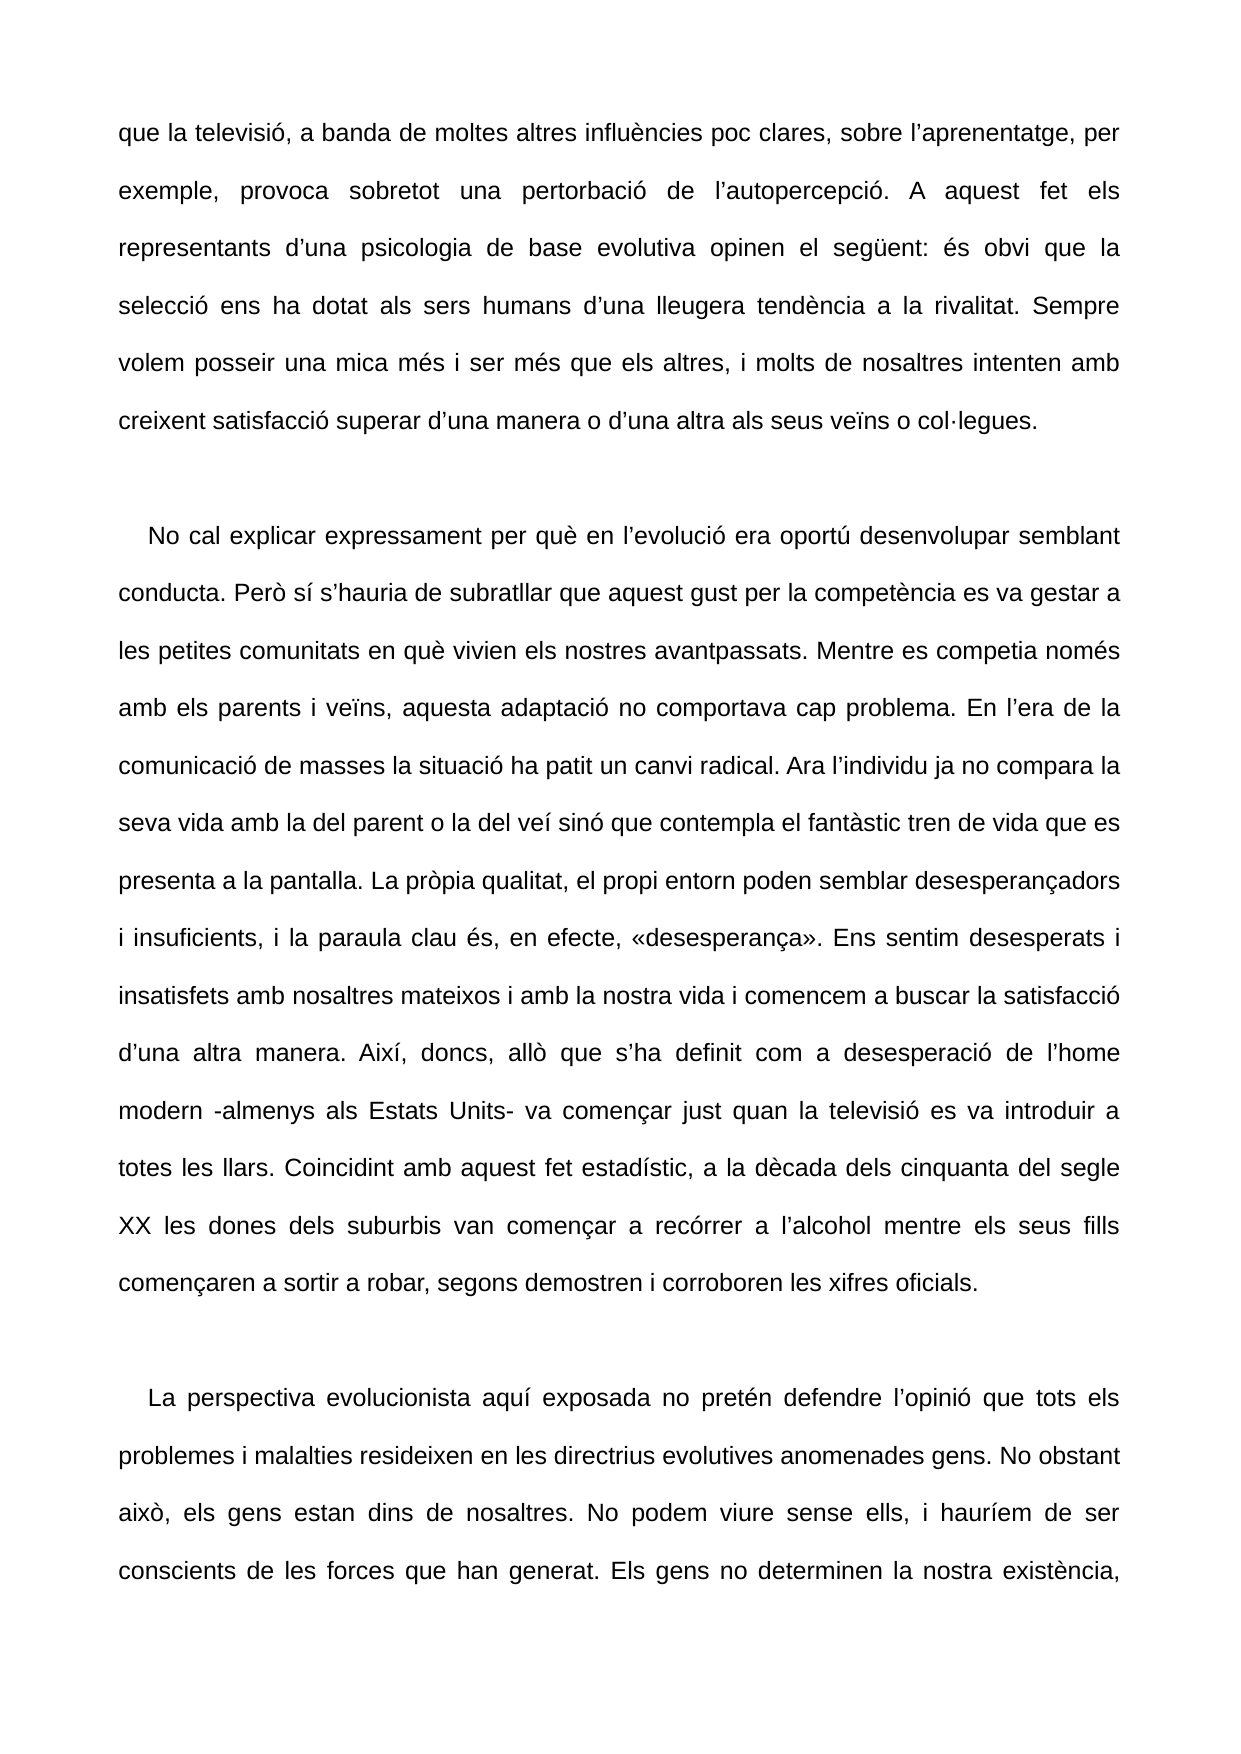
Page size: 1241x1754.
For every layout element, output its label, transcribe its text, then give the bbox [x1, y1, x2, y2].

text que la televisió, a banda de moltes altres influències poc clares, sobre l’aprenentatge, per exemple, provoca sobretot una pertorbació de l’autopercepció. A aquest fet els representants d’una psicologia de base evolutiva opinen el següent: és obvi que la selecció ens ha dotat als sers humans d’una lleugera tendència a la rivalitat. Sempre volem posseir una mica més i ser més que els altres, i molts de nosaltres intenten amb creixent satisfacció superar d’una manera o d’una altra als seus veïns o col·legues. [118, 118, 1122, 434]
text No cal explicar expressament per què en l’evolució era oportú desenvolupar semblant conducta. Però sí s’hauria de subratllar que aquest gust per la competència es va gestar a les petites comunitats en què vivien els nostres avantpassats. Mentre es competia només amb els parents i veïns, aquesta adaptació no comportava cap problema. En l’era de la comunicació de masses la situació ha patit un canvi radical. Ara l’individu ja no compara la seva vida amb la del parent o la del veí sinó que contempla el fantàstic tren de vida que es presenta a la pantalla. La pròpia qualitat, el propi entorn poden semblar desesperançadors i insuficients, i la paraula clau és, en efecte, «desesperança». Ens sentim desesperats i insatisfets amb nosaltres mateixos i amb la nostra vida i comencem a buscar la satisfacció d’una altra manera. Així, doncs, allò que s’ha definit com a desesperació de l’home modern -almenys als Estats Units- va començar just quan la televisió es va introduir a totes les llars. Coincidint amb aquest fet estadístic, a la dècada dels cinquanta del segle XX les dones dels suburbis van començar a recórrer a l’alcohol mentre els seus fills començaren a sortir a robar, segons demostren i corroboren les xifres oficials. [118, 521, 1122, 1297]
text La perspectiva evolucionista aquí exposada no pretén defendre l’opinió que tots els problemes i malalties resideixen en les directrius evolutives anomenades gens. No obstant això, els gens estan dins de nosaltres. No podem viure sense ells, i hauríem de ser conscients de les forces que han generat. Els gens no determinen la nostra existència, [118, 1383, 1122, 1584]
